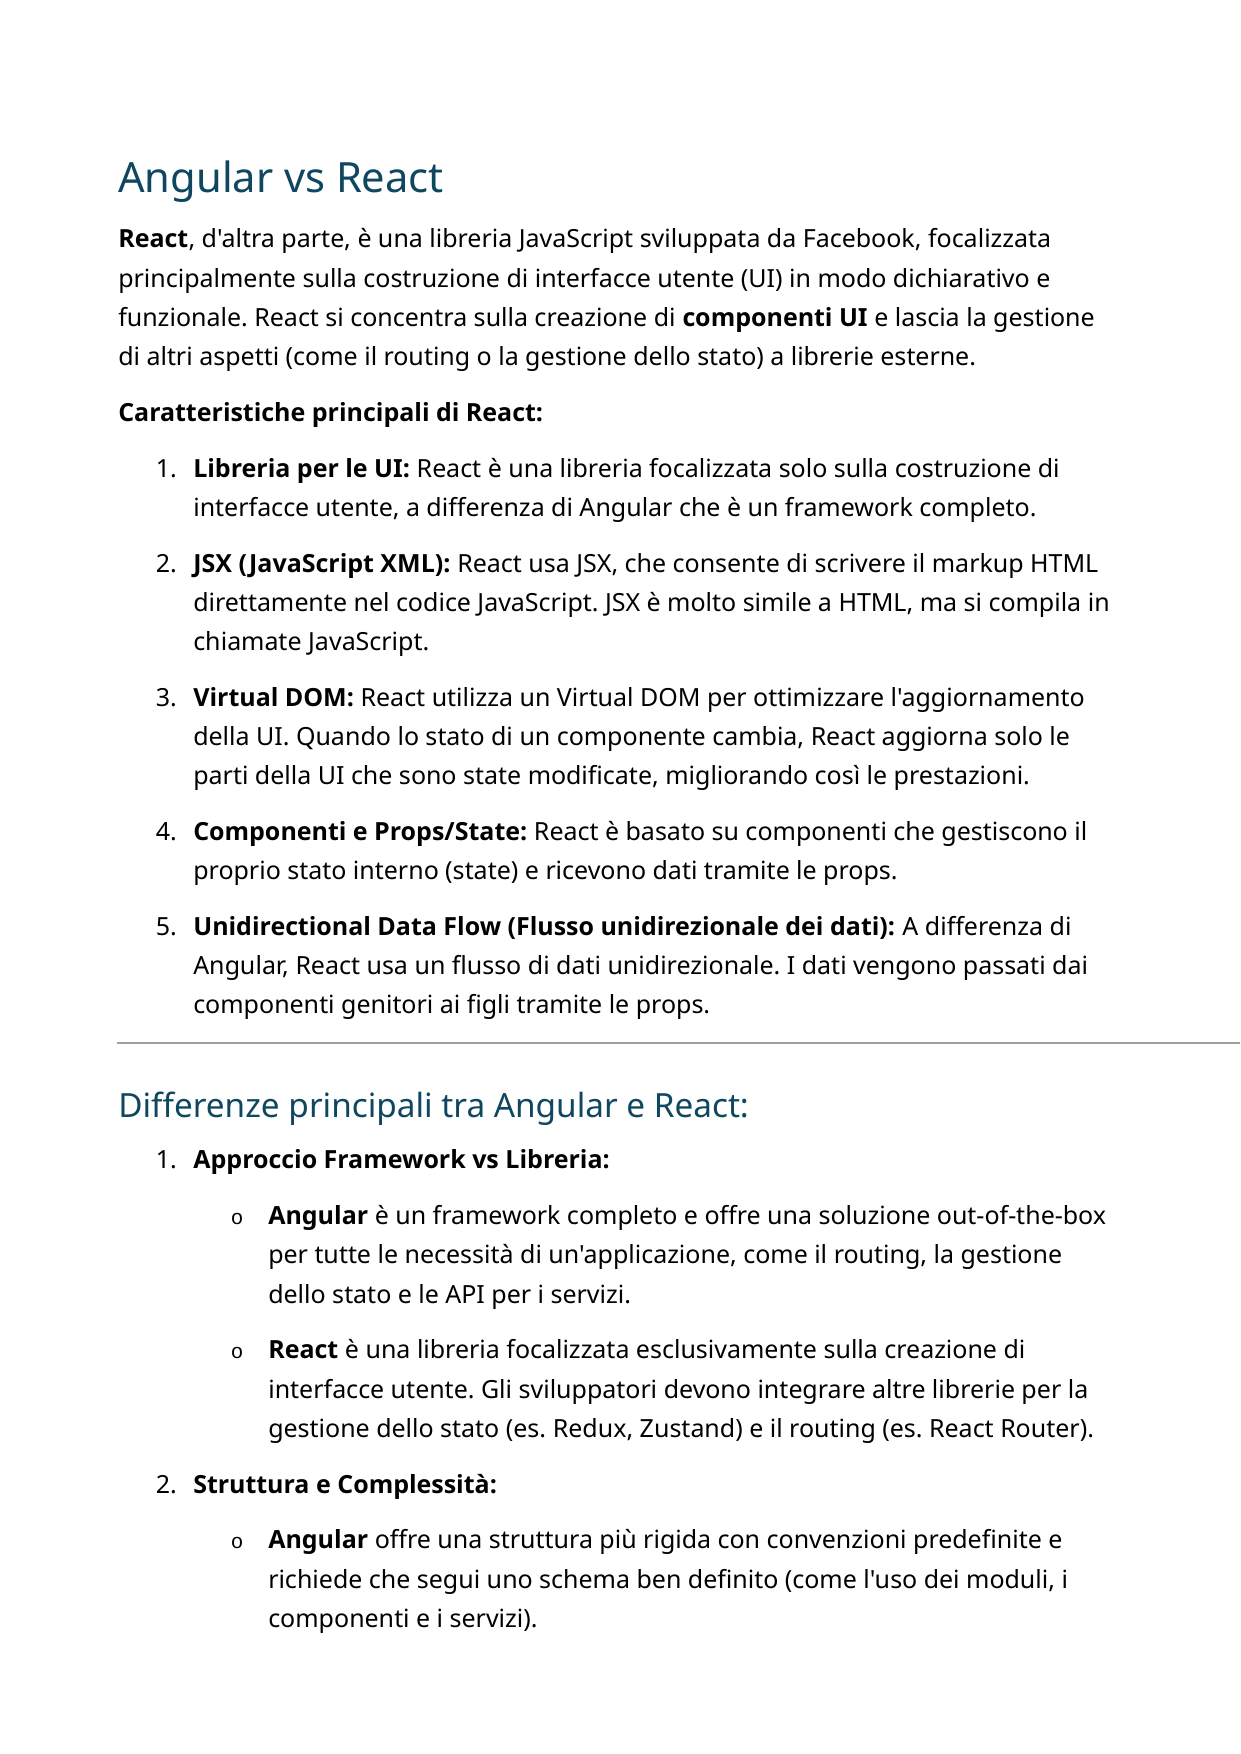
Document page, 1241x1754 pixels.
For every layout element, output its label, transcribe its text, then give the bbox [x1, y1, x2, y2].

list Struttura e Complessità: [156, 1466, 1122, 1500]
list Angular è un framework completo e offre una soluzione out-of-the-box per tutte le necessità di un'applicazione, come il routing, la gestione dello stato e le API per i servizi. [231, 1198, 1122, 1310]
list Angular offre una struttura più rigida con convenzioni predefinite e richiede che segui uno schema ben definito (come l'uso dei moduli, i componenti e i servizi). [231, 1522, 1122, 1634]
subtitle Angular vs React [118, 148, 1122, 204]
list Libreria per le UI: React è una libreria focalizzata solo sulla costruzione di interfacce utente, a differenza di Angular che è un framework completo. [156, 450, 1122, 523]
list Approccio Framework vs Libreria: [156, 1142, 1122, 1176]
subtitle Differenze principali tra Angular e React: [118, 1082, 1122, 1127]
list React è una libreria focalizzata esclusivamente sulla creazione di interfacce utente. Gli sviluppatori devono integrare altre librerie per la gestione dello stato (es. Redux, Zustand) e il routing (es. React Router). [231, 1332, 1122, 1444]
list Componenti e Props/State: React è basato su componenti che gestiscono il proprio stato interno (state) e ricevono dati tramite le props. [156, 814, 1122, 887]
list Unidirectional Data Flow (Flusso unidirezionale dei dati): A differenza di Angular, React usa un flusso di dati unidirezionale. I dati vengono passati dai componenti genitori ai figli tramite le props. [156, 909, 1122, 1021]
text Caratteristiche principali di React: [118, 394, 1122, 428]
text React, d'altra parte, è una libreria JavaScript sviluppata da Facebook, focalizzata principalmente sulla costruzione di interfacce utente (UI) in modo dichiarativo e funzionale. React si concentra sulla creazione di componenti UI e lascia la gestione di altri aspetti (come il routing o la gestione dello stato) a librerie esterne. [118, 221, 1122, 373]
list Virtual DOM: React utilizza un Virtual DOM per ottimizzare l'aggiornamento della UI. Quando lo stato di un componente cambia, React aggiorna solo le parti della UI che sono state modificate, migliorando così le prestazioni. [156, 679, 1122, 792]
list JSX (JavaScript XML): React usa JSX, che consente di scrivere il markup HTML direttamente nel codice JavaScript. JSX è molto simile a HTML, ma si compila in chiamate JavaScript. [156, 545, 1122, 658]
